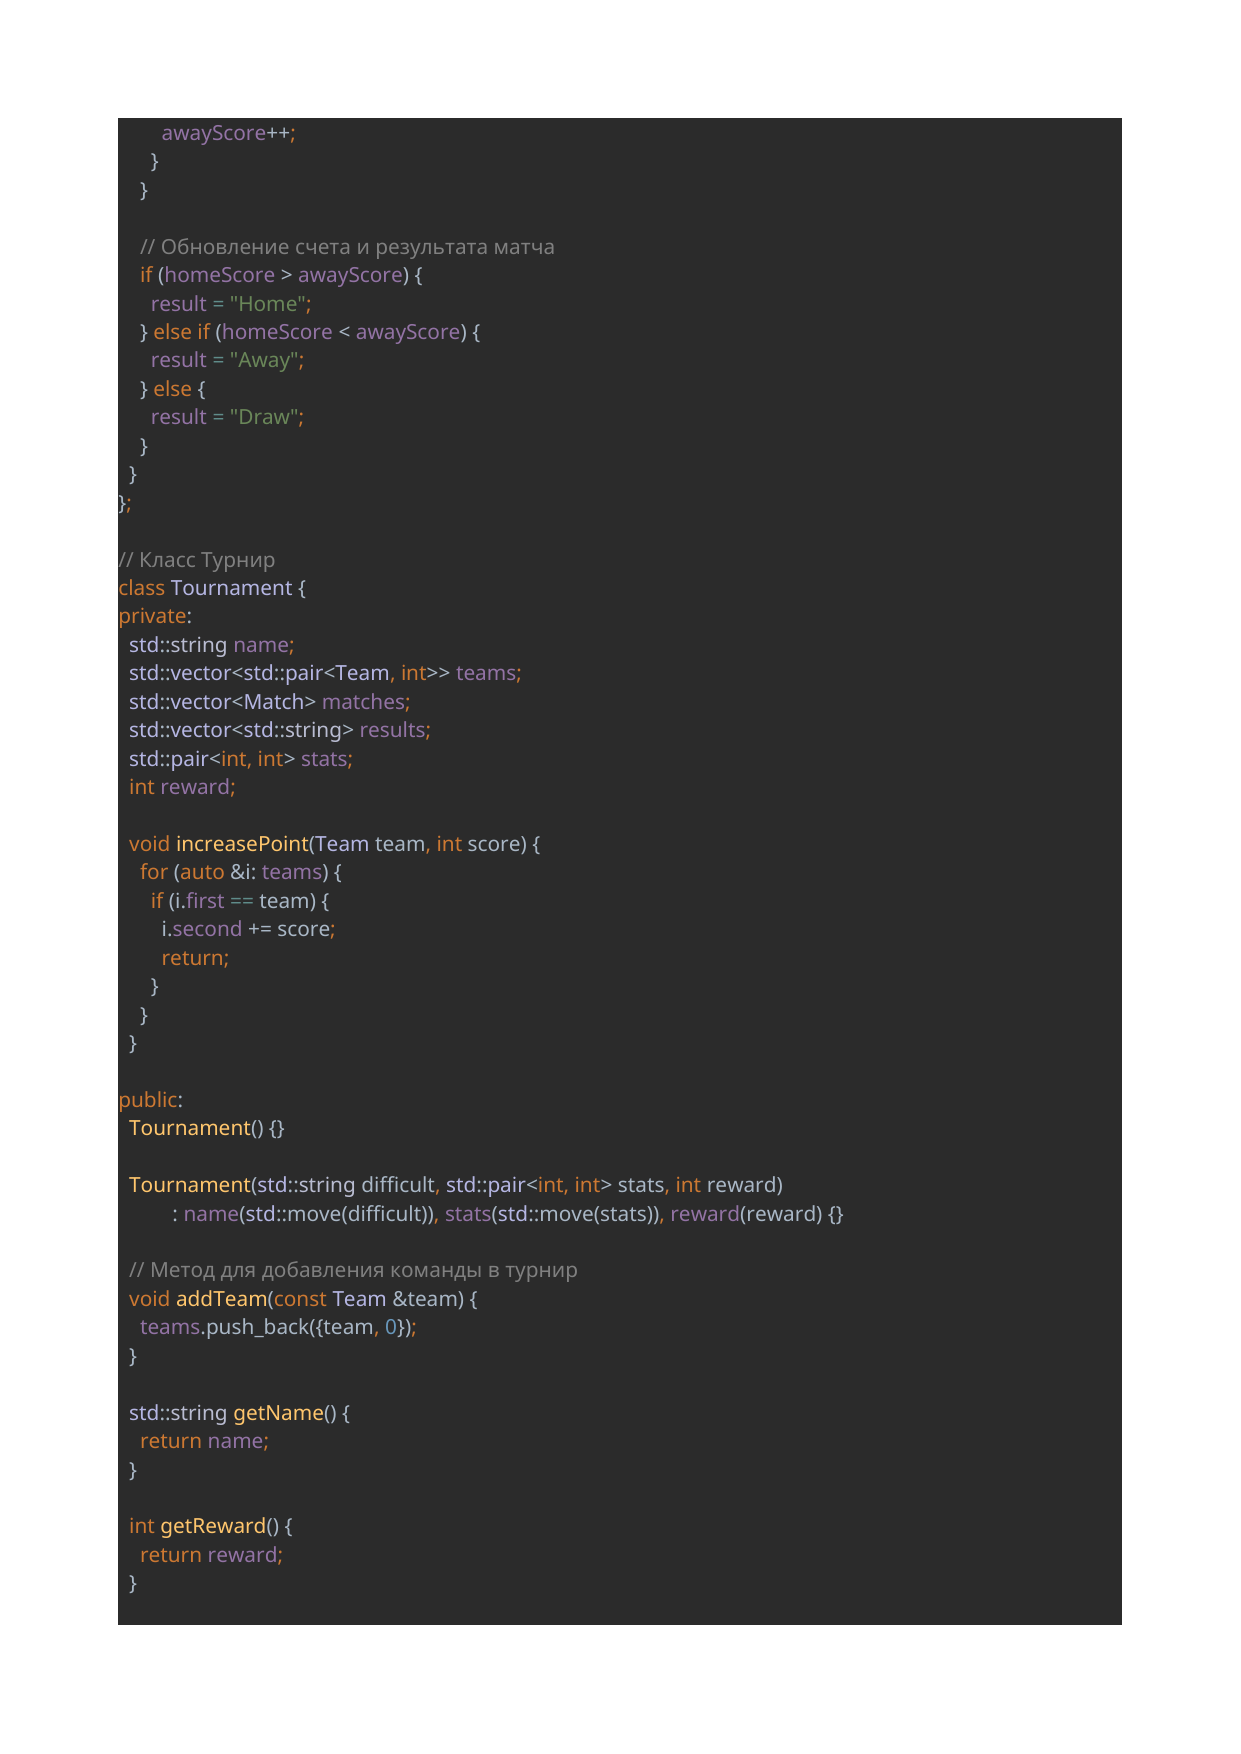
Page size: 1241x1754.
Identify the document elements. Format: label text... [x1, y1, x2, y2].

text awayScore++; } } // Обновление счета и результата матча if (homeScore > awayScore) { result = "Home"; } else if (homeScore < awayScore) { result = "Away"; } else { result = "Draw"; } } }; // Класс Турнир class Tournament { private: std::string name; std::vector<std::pair<Team, int>> teams; std::vector<Match> matches; std::vector<std::string> results; std::pair<int, int> stats; int reward; void increasePoint(Team team, int score) { for (auto &i: teams) { if (i.first == team) { i.second += score; return; } } } public: Tournament() {} Tournament(std::string difficult, std::pair<int, int> stats, int reward) : name(std::move(difficult)), stats(std::move(stats)), reward(reward) {} // Метод для добавления команды в турнир void addTeam(const Team &team) { teams.push_back({team, 0}); } std::string getName() { return name; } int getReward() { return reward; } [118, 118, 1122, 1625]
